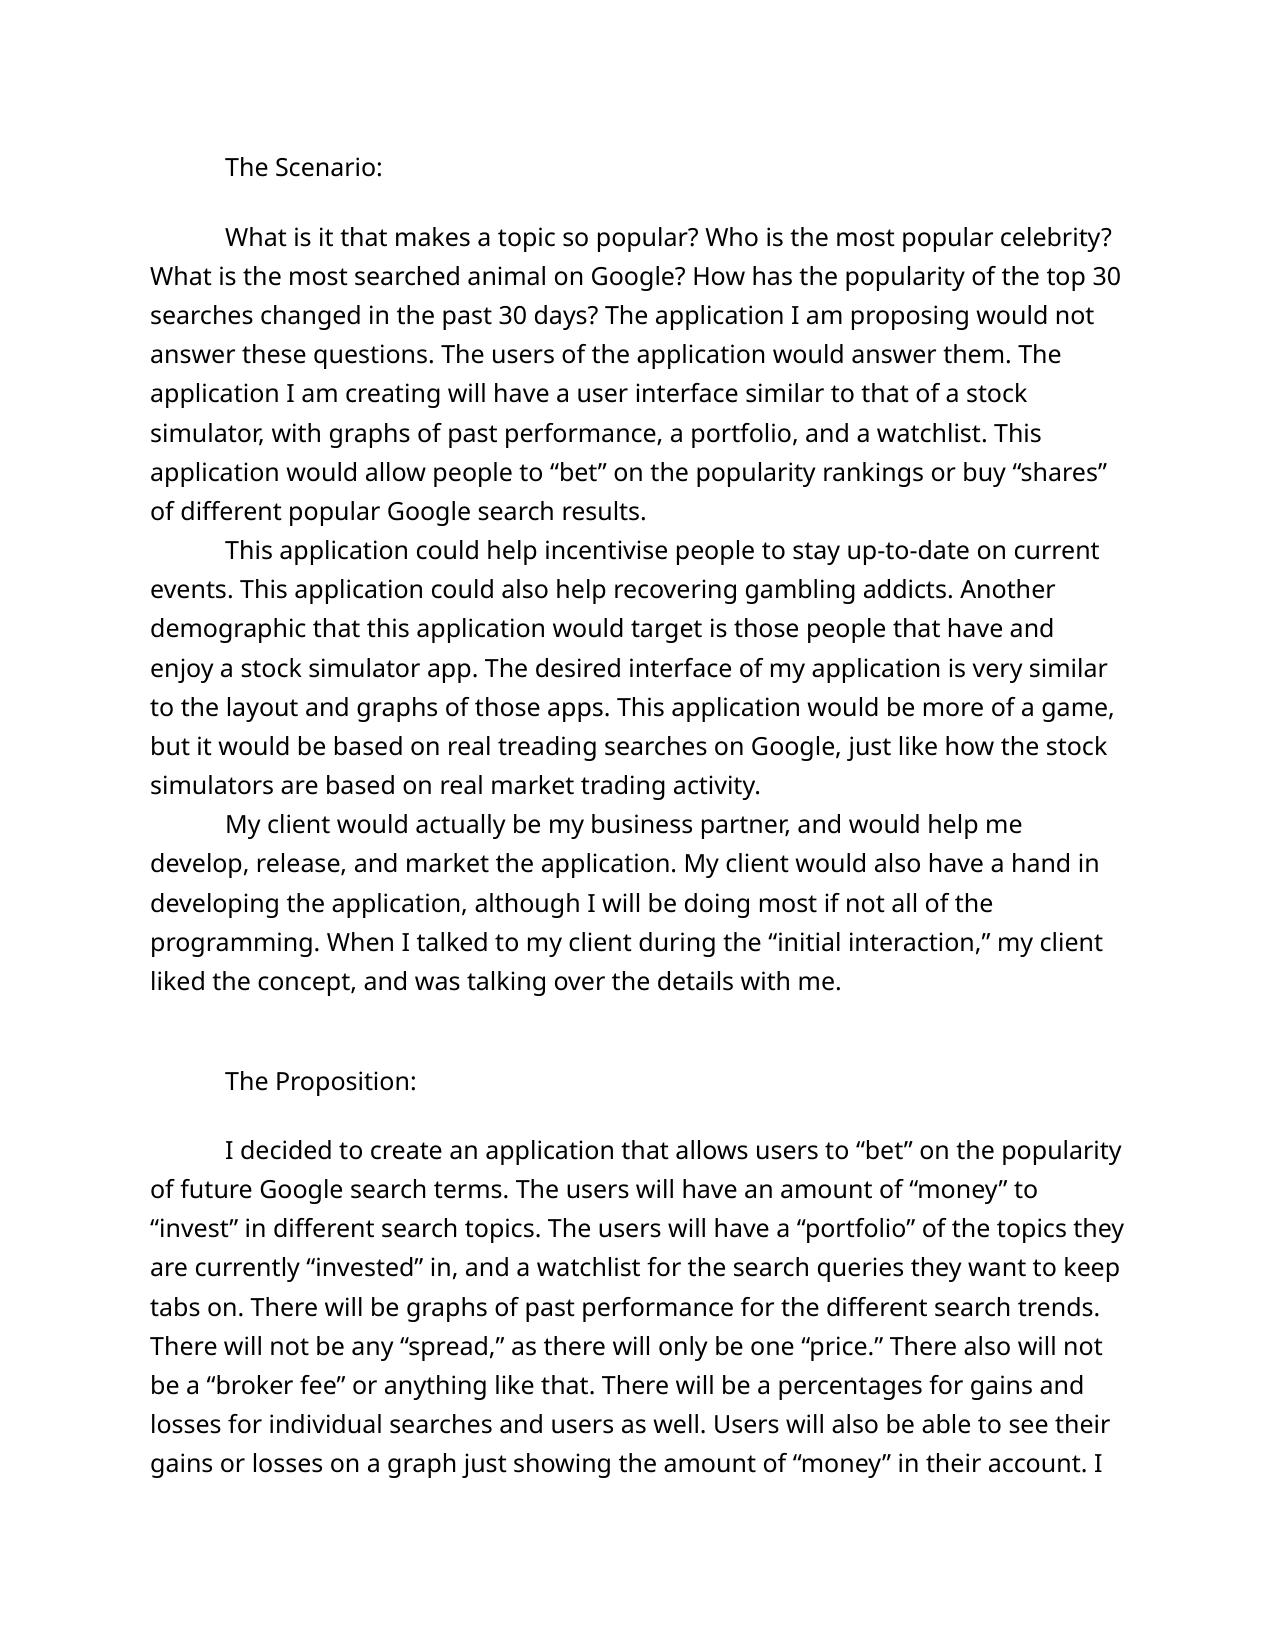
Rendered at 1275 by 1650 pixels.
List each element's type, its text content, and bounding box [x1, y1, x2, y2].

text The Scenario: [150, 150, 1125, 184]
text My client would actually be my business partner, and would help me develop, release, and market the application. My client would also have a hand in developing the application, although I will be doing most if not all of the programming. When I talked to my client during the “initial interaction,” my client liked the concept, and was talking over the details with me. [150, 807, 1125, 998]
text What is it that makes a topic so popular? Who is the most popular celebrity? What is the most searched animal on Google? How has the popularity of the top 30 searches changed in the past 30 days? The application I am proposing would not answer these questions. The users of the application would answer them. The application I am creating will have a user interface similar to that of a stock simulator, with graphs of past performance, a portfolio, and a watchlist. This application would allow people to “bet” on the popularity rankings or buy “shares” of different popular Google search results. [150, 219, 1125, 528]
text This application could help incentivise people to stay up-to-date on current events. This application could also help recovering gambling addicts. Another demographic that this application would target is those people that have and enjoy a stock simulator app. The desired interface of my application is very similar to the layout and graphs of those apps. This application would be more of a game, but it would be based on real treading searches on Google, just like how the stock simulators are based on real market trading activity. [150, 533, 1125, 802]
text The Proposition: [150, 1063, 1125, 1097]
text I decided to create an application that allows users to “bet” on the popularity of future Google search terms. The users will have an amount of “money” to “invest” in different search topics. The users will have a “portfolio” of the topics they are currently “invested” in, and a watchlist for the search queries they want to keep tabs on. There will be graphs of past performance for the different search trends. There will not be any “spread,” as there will only be one “price.” There also will not be a “broker fee” or anything like that. There will be a percentages for gains and losses for individual searches and users as well. Users will also be able to see their gains or losses on a graph just showing the amount of “money” in their account. I [150, 1132, 1125, 1480]
